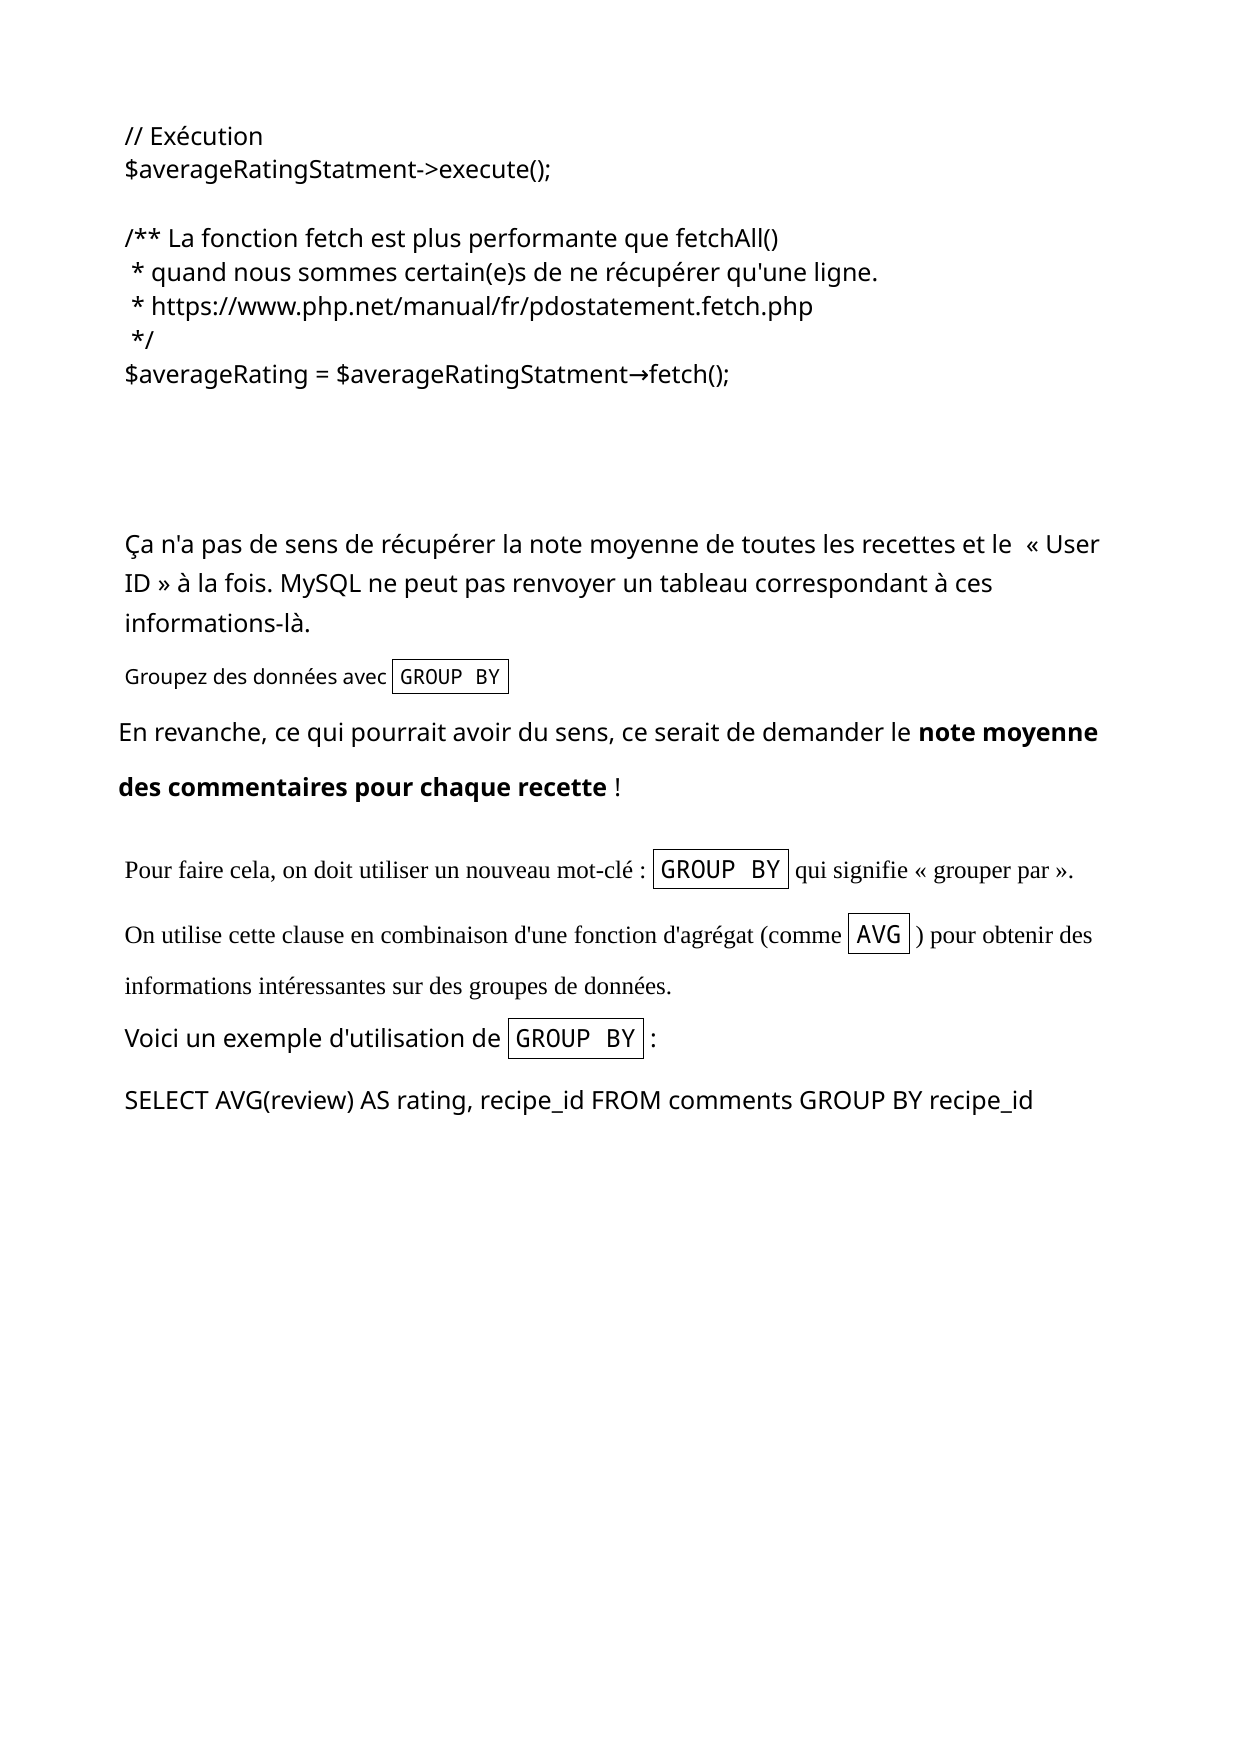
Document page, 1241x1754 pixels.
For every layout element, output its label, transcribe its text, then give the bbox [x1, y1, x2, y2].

text Pour faire cela, on doit utiliser un nouveau mot-clé : GROUP BY [124, 848, 788, 888]
text qui signifie « grouper par ». [789, 848, 1116, 888]
text * https://www.php.net/manual/fr/pdostatement.fetch.php [124, 288, 1116, 322]
subtitle [509, 659, 1116, 693]
text * quand nous sommes certain(e)s de ne récupérer qu'une ligne. [124, 254, 1116, 288]
text // Exécution [124, 118, 1116, 152]
text */ [124, 322, 1116, 357]
text /** La fonction fetch est plus performante que fetchAll() [124, 220, 1116, 254]
subtitle Groupez des données avec [124, 659, 392, 693]
text Ça n'a pas de sens de récupérer la note moyenne de toutes les recettes et le « User ID » à la fois. MySQL ne peut pas renvoyer un tableau correspondant à ces informations-là. [124, 527, 1116, 639]
text En revanche, ce qui pourrait avoir du sens, ce serait de demander le note moyenne des commentaires pour chaque recette ! [118, 715, 1122, 804]
text SELECT AVG(review) AS rating, recipe_id FROM comments GROUP BY recipe_id [124, 1083, 1116, 1117]
text On utilise cette clause en combinaison d'une fonction d'agrégat (comme AVG ) pour obtenir des informations intéressantes sur des groupes de données. [124, 913, 1116, 1000]
text Voici un exemple d'utilisation de [124, 1018, 508, 1058]
text $averageRatingStatment->execute(); [124, 152, 1116, 186]
text GROUP BY [509, 1019, 643, 1058]
subtitle GROUP BY [393, 660, 508, 693]
text : [644, 1018, 1116, 1058]
text $averageRating = $averageRatingStatment→fetch(); [124, 357, 1116, 391]
